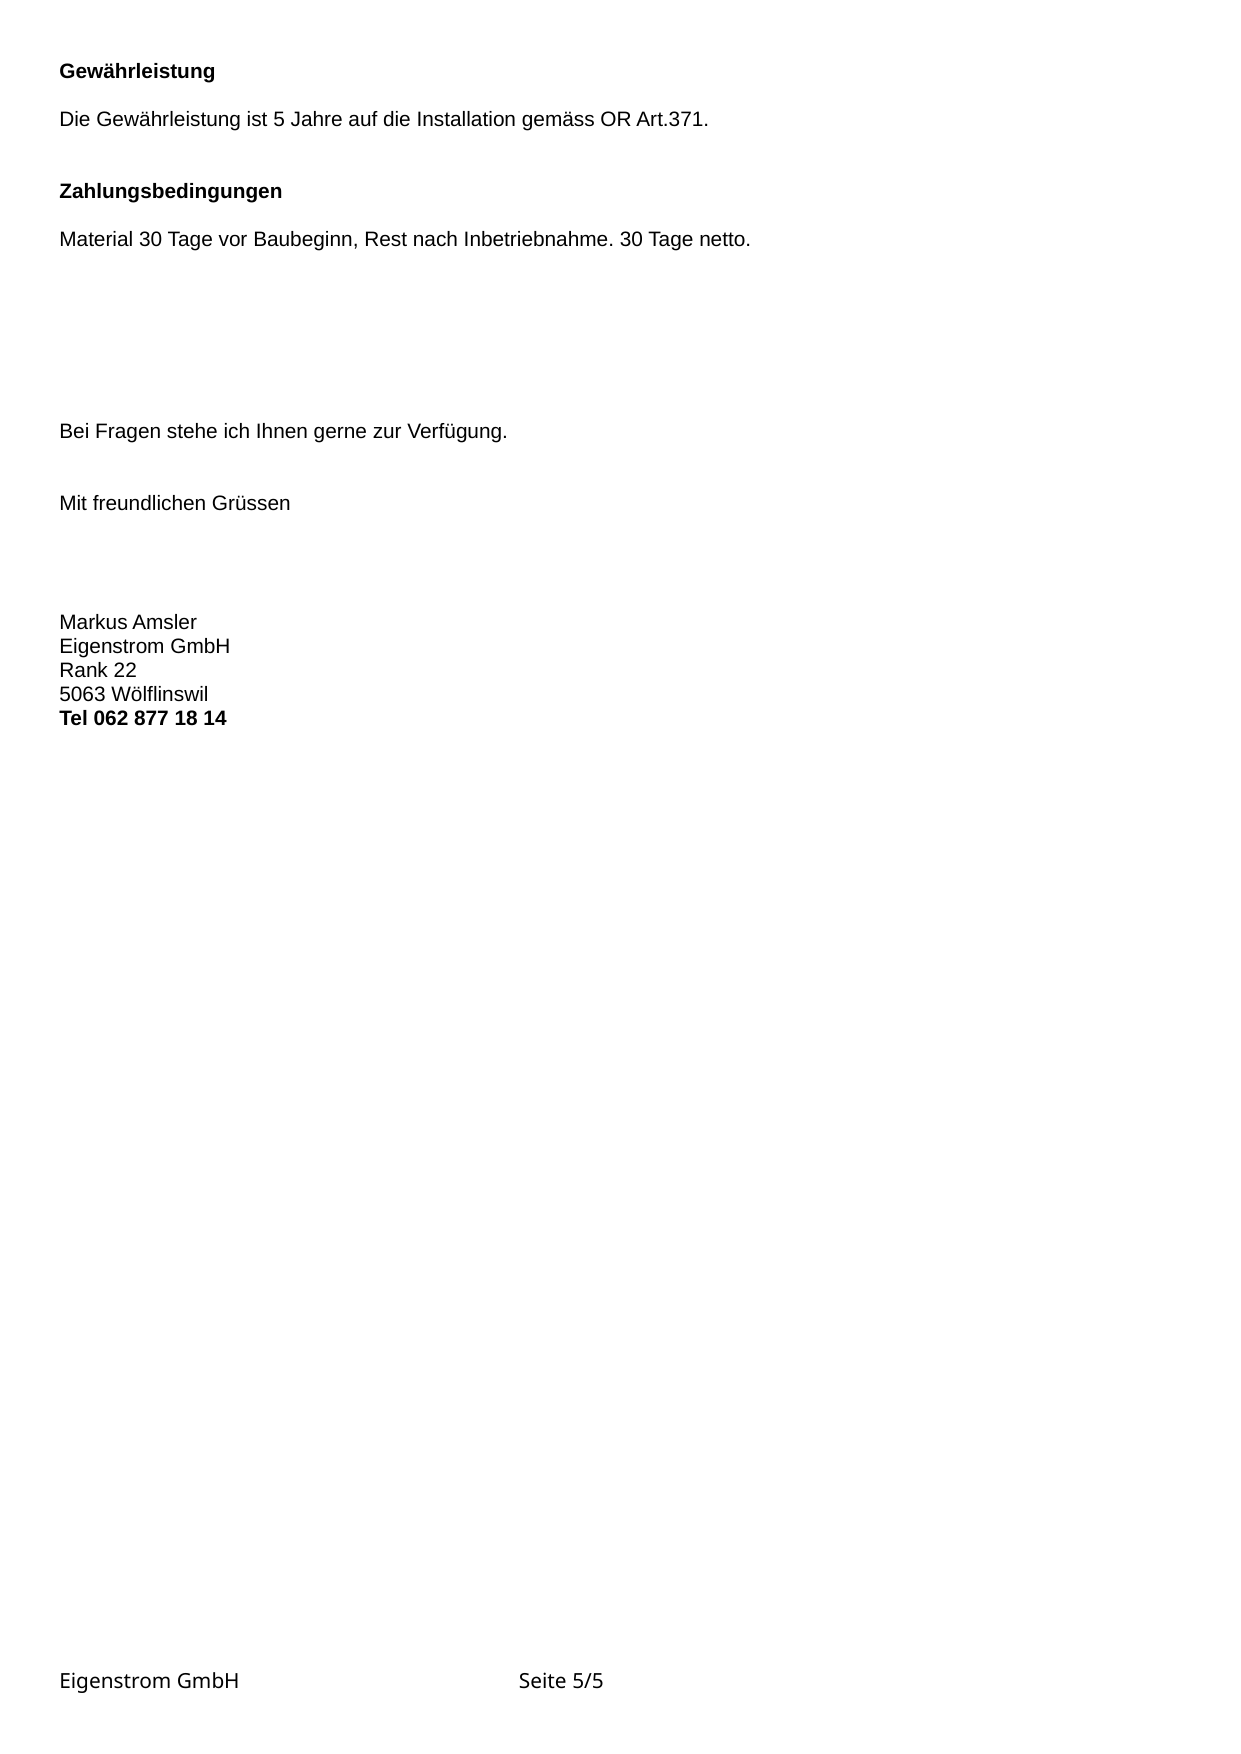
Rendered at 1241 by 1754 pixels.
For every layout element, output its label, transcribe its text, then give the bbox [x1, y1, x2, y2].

text Die Gewährleistung ist 5 Jahre auf die Installation gemäss OR Art.371. [59, 107, 1181, 131]
text Bei Fragen stehe ich Ihnen gerne zur Verfügung. [59, 418, 1181, 442]
text Tel 062 877 18 14 [59, 706, 1181, 730]
text Material 30 Tage vor Baubeginn, Rest nach Inbetriebnahme. 30 Tage netto. [59, 227, 1181, 251]
text Gewährleistung [59, 59, 1181, 83]
text Rank 22 [59, 658, 1181, 682]
text Mit freundlichen Grüssen [59, 490, 1181, 514]
text 5063 Wölflinswil [59, 682, 1181, 706]
text Zahlungsbedingungen [59, 179, 1181, 203]
text Eigenstrom GmbH [59, 634, 1181, 658]
text Markus Amsler [59, 610, 1181, 634]
